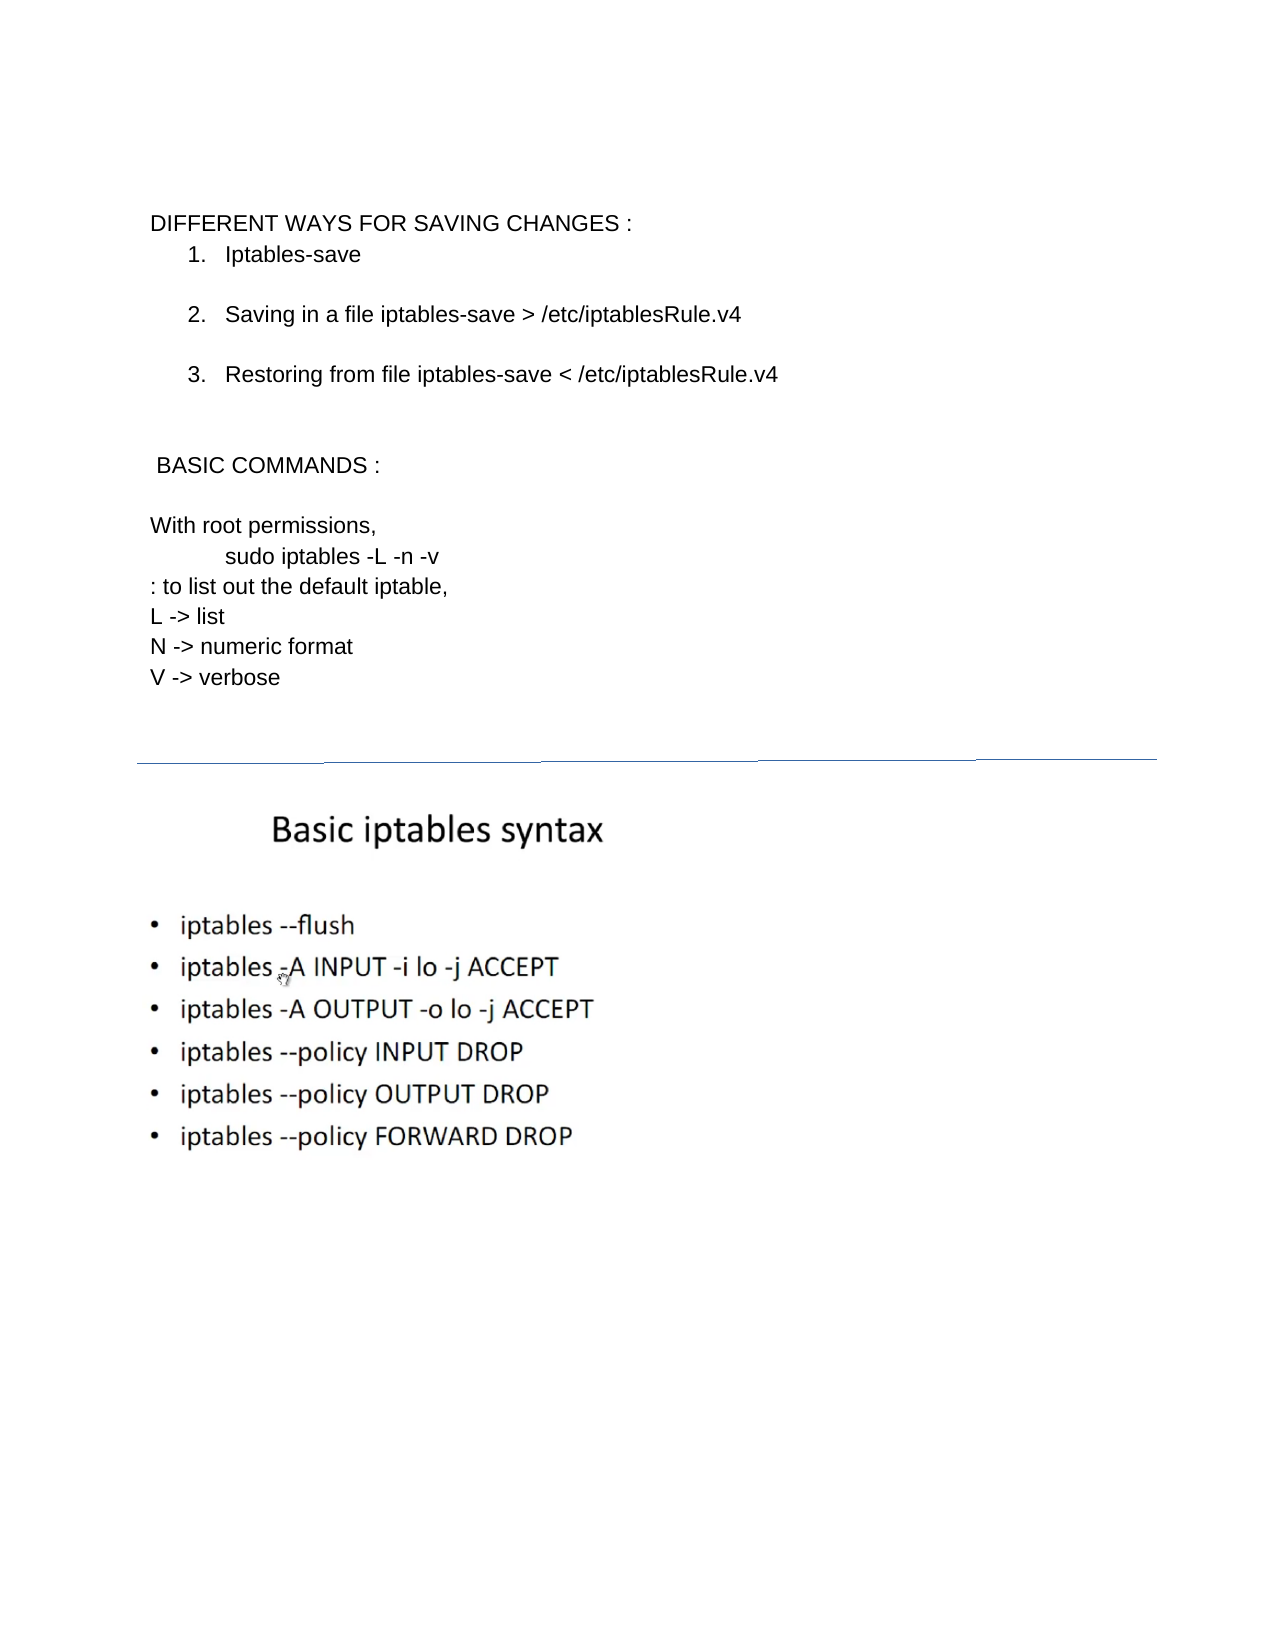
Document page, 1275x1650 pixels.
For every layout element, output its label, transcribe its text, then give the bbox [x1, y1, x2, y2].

list Saving in a file iptables-save > /etc/iptablesRule.v4 [187, 301, 1125, 327]
text DIFFERENT WAYS FOR SAVING CHANGES : [150, 210, 1125, 237]
text BASIC COMMANDS : [150, 452, 1125, 478]
text sudo iptables -L -n -v [150, 543, 1125, 569]
text L -> list [150, 603, 1125, 629]
list Restoring from file iptables-save < /etc/iptablesRule.v4 [187, 361, 1125, 388]
text N -> numeric format [150, 633, 1125, 660]
text With root permissions, [150, 512, 1125, 539]
list Iptables-save [187, 241, 1125, 267]
text : to list out the default iptable, [150, 573, 1125, 599]
picture [137, 797, 619, 1174]
text V -> verbose [150, 663, 1125, 690]
